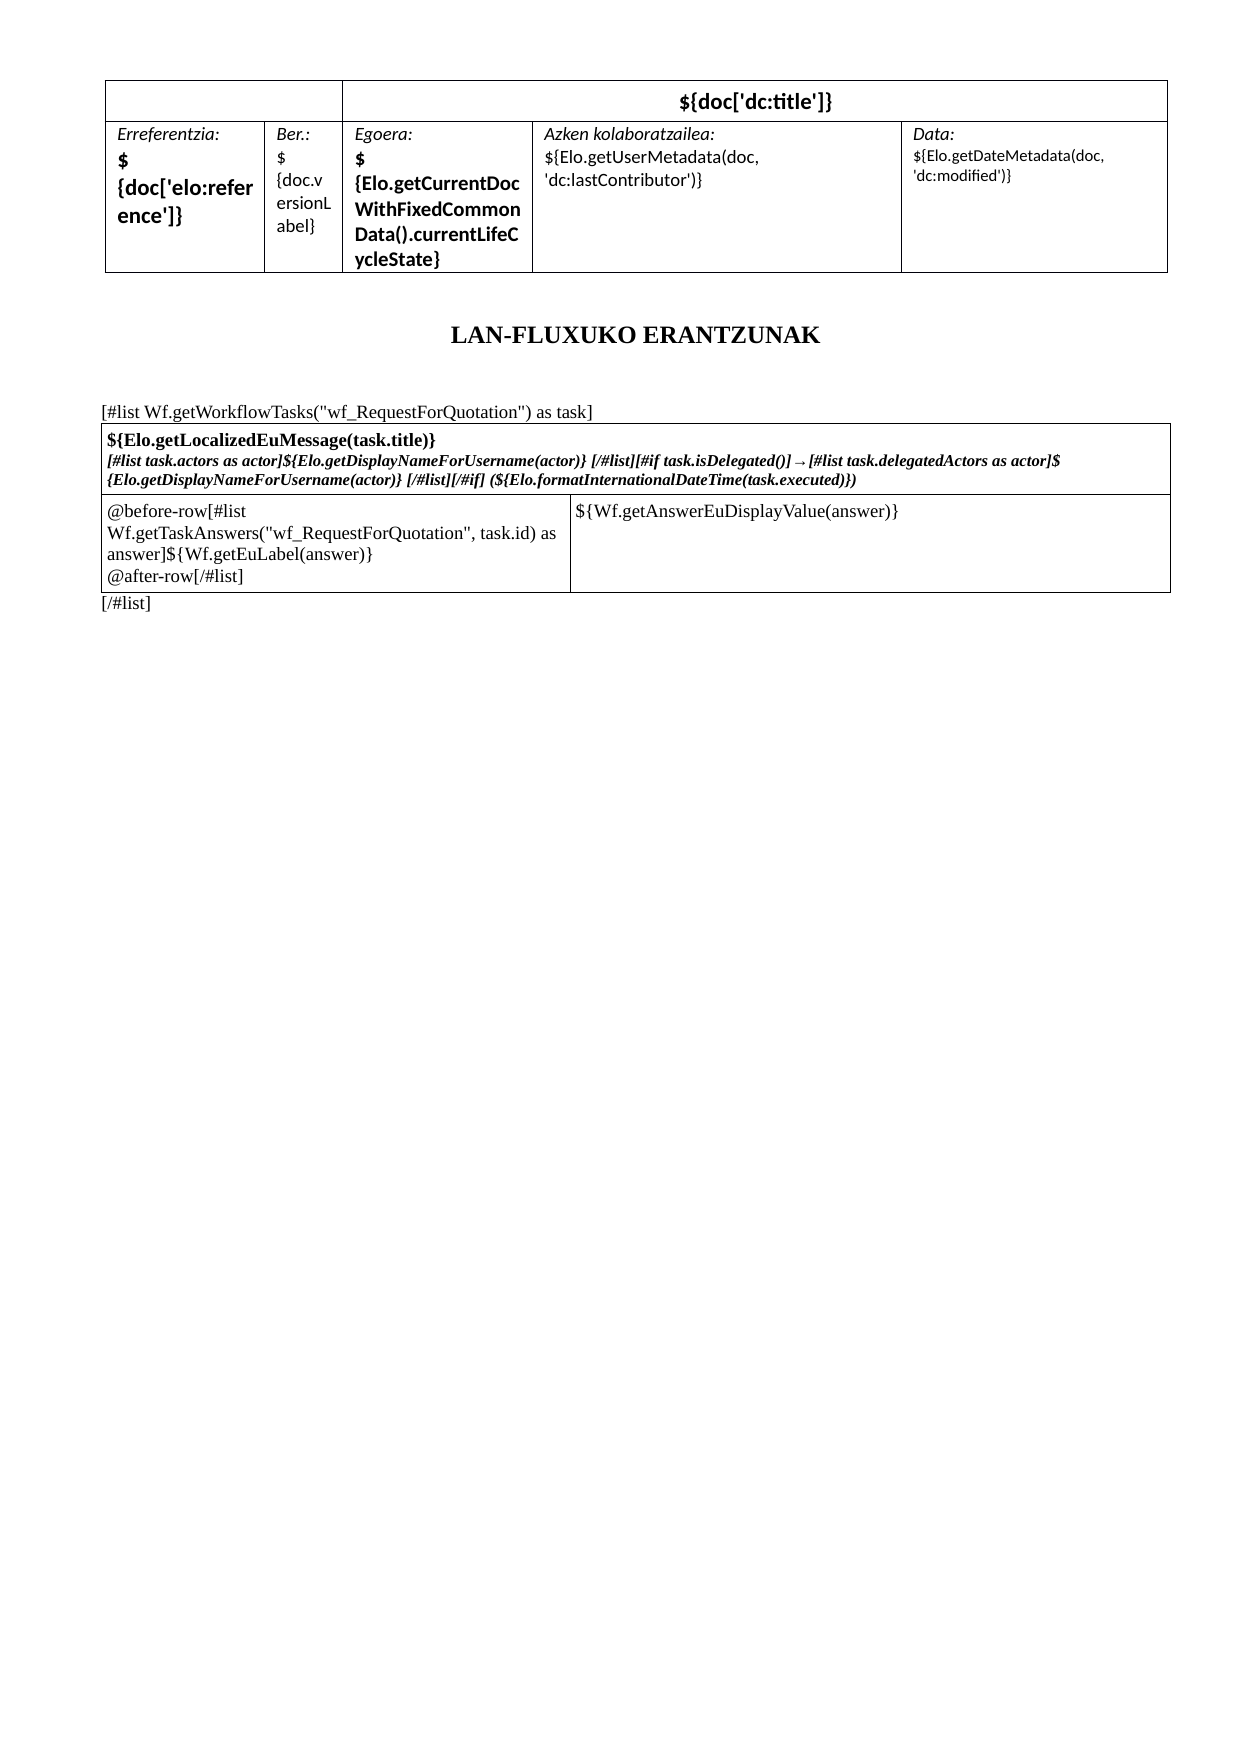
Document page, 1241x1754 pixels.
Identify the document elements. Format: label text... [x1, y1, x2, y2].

title LAN-FLUXUKO ERANTZUNAK [101, 320, 1170, 348]
table_cell ${Wf.getAnswerEuDisplayValue(answer)} [571, 495, 1170, 592]
text [/#list] [101, 593, 1170, 614]
subtitle [#list Wf.getWorkflowTasks("wf_RequestForQuotation") as task] [101, 401, 1170, 423]
table_cell @before-row[#list Wf.getTaskAnswers("wf_RequestForQuotation", task.id) as answer]${Wf.getEuLabel(answer)} @after-row[/#list] [102, 495, 570, 592]
table_header ${Elo.getLocalizedEuMessage(task.title)} [#list task.actors as actor]${Elo.getDisplayNameForUsername(actor)} [/#list][#if task.isDelegated()]→[#list task.delegatedActors as actor]${Elo.getDisplayNameForUsername(actor)} [/#list][/#if] (${Elo.formatInternationalDateTime(task.executed)}) [102, 424, 1170, 494]
